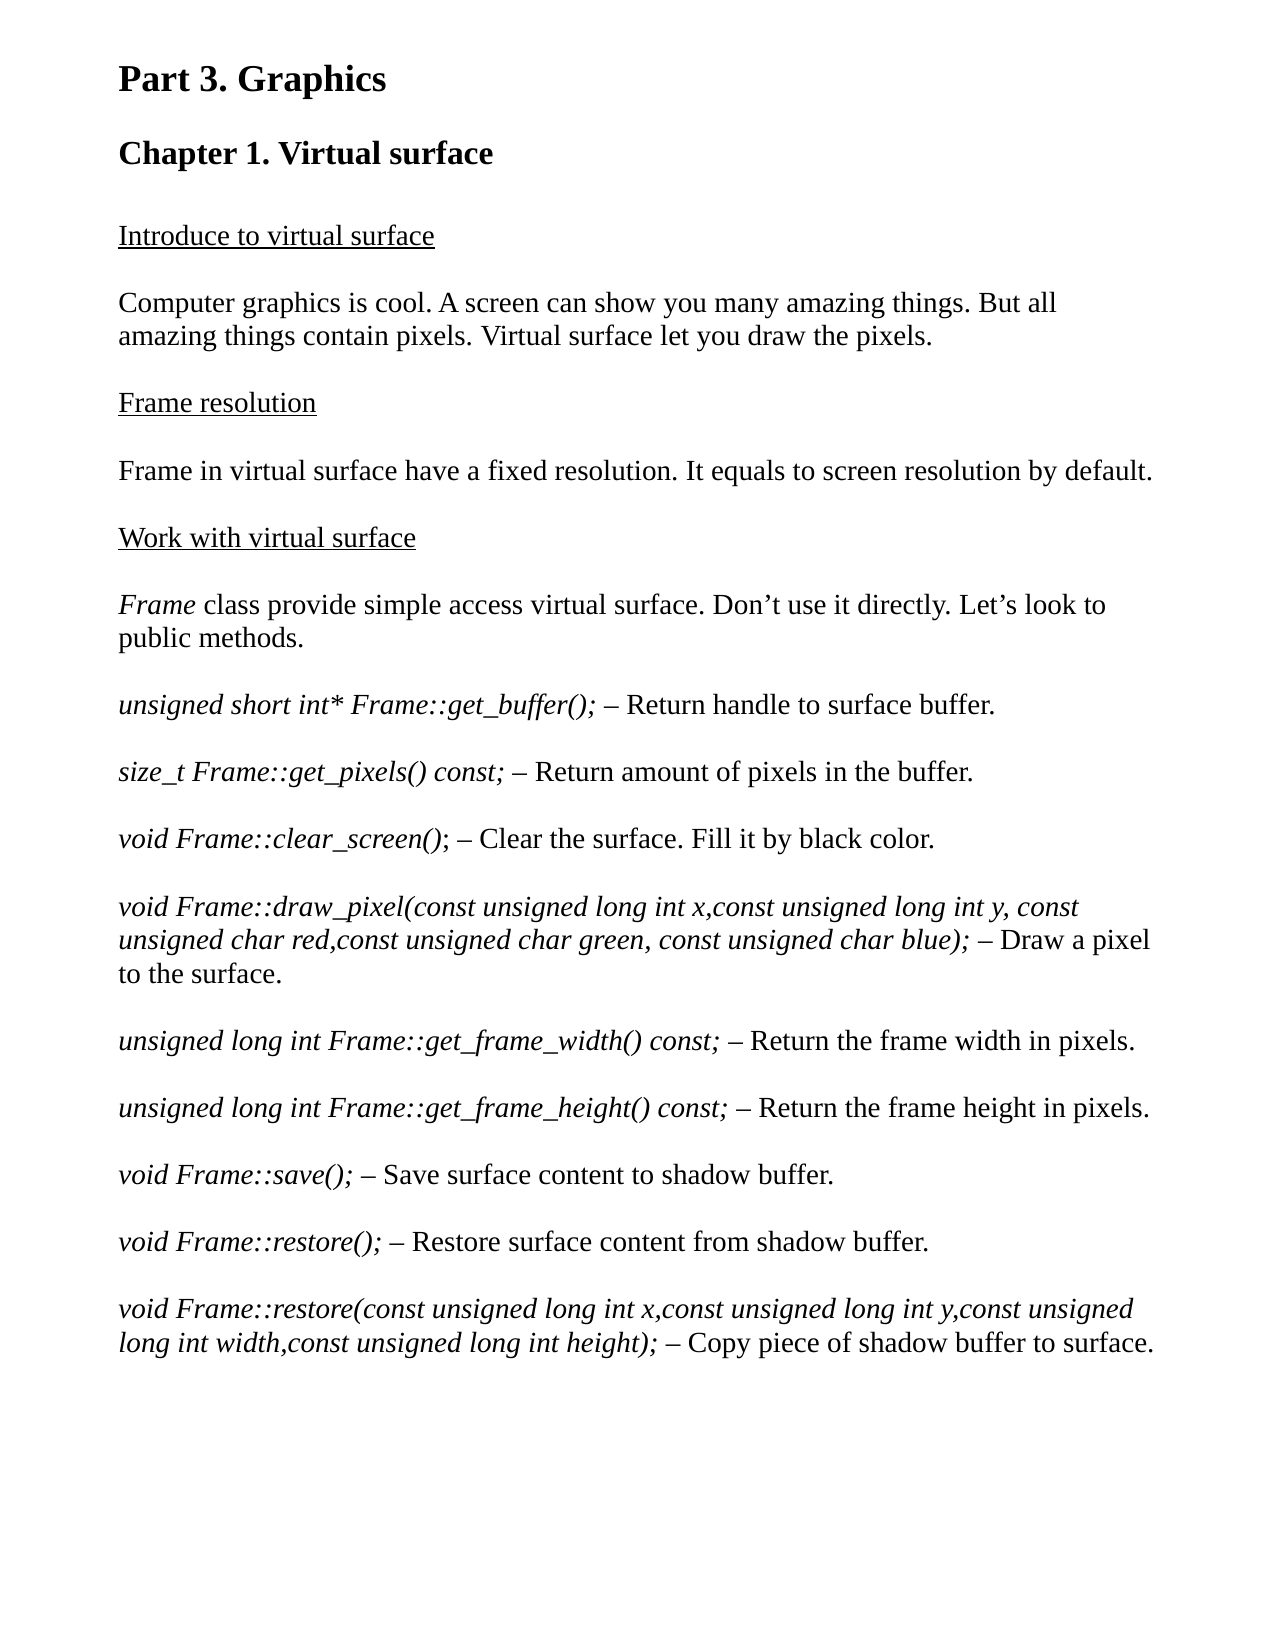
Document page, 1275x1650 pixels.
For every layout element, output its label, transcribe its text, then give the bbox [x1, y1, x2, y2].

text void Frame::restore(); – Restore surface content from shadow buffer. [118, 1224, 1157, 1258]
text Frame class provide simple access virtual surface. Don’t use it directly. Let’s look to public methods. [118, 587, 1157, 654]
text Frame in virtual surface have a fixed resolution. It equals to screen resolution by default. [118, 453, 1157, 486]
text void Frame::restore(const unsigned long int x,const unsigned long int y,const unsigned long int width,const unsigned long int height); – Copy piece of shadow buffer to surface. [118, 1291, 1157, 1358]
text Work with virtual surface [118, 520, 1157, 553]
text Introduce to virtual surface [118, 218, 1157, 251]
text unsigned long int Frame::get_frame_width() const; – Return the frame width in pixels. [118, 1023, 1157, 1056]
text Frame resolution [118, 386, 1157, 419]
text void Frame::clear_screen(); – Clear the surface. Fill it by black color. [118, 822, 1157, 855]
text size_t Frame::get_pixels() const; – Return amount of pixels in the buffer. [118, 754, 1157, 788]
text unsigned long int Frame::get_frame_height() const; – Return the frame height in pixels. [118, 1090, 1157, 1123]
text void Frame::save(); – Save surface content to shadow buffer. [118, 1157, 1157, 1191]
text unsigned short int* Frame::get_buffer(); – Return handle to surface buffer. [118, 687, 1157, 721]
subtitle Chapter 1. Virtual surface [118, 133, 1157, 172]
text void Frame::draw_pixel(const unsigned long int x,const unsigned long int y, const unsigned char red,const unsigned char green, const unsigned char blue); – Draw a pixel to the surface. [118, 889, 1157, 989]
subtitle Part 3. Graphics [118, 56, 1157, 100]
text Computer graphics is cool. A screen can show you many amazing things. But all amazing things contain pixels. Virtual surface let you draw the pixels. [118, 285, 1157, 352]
